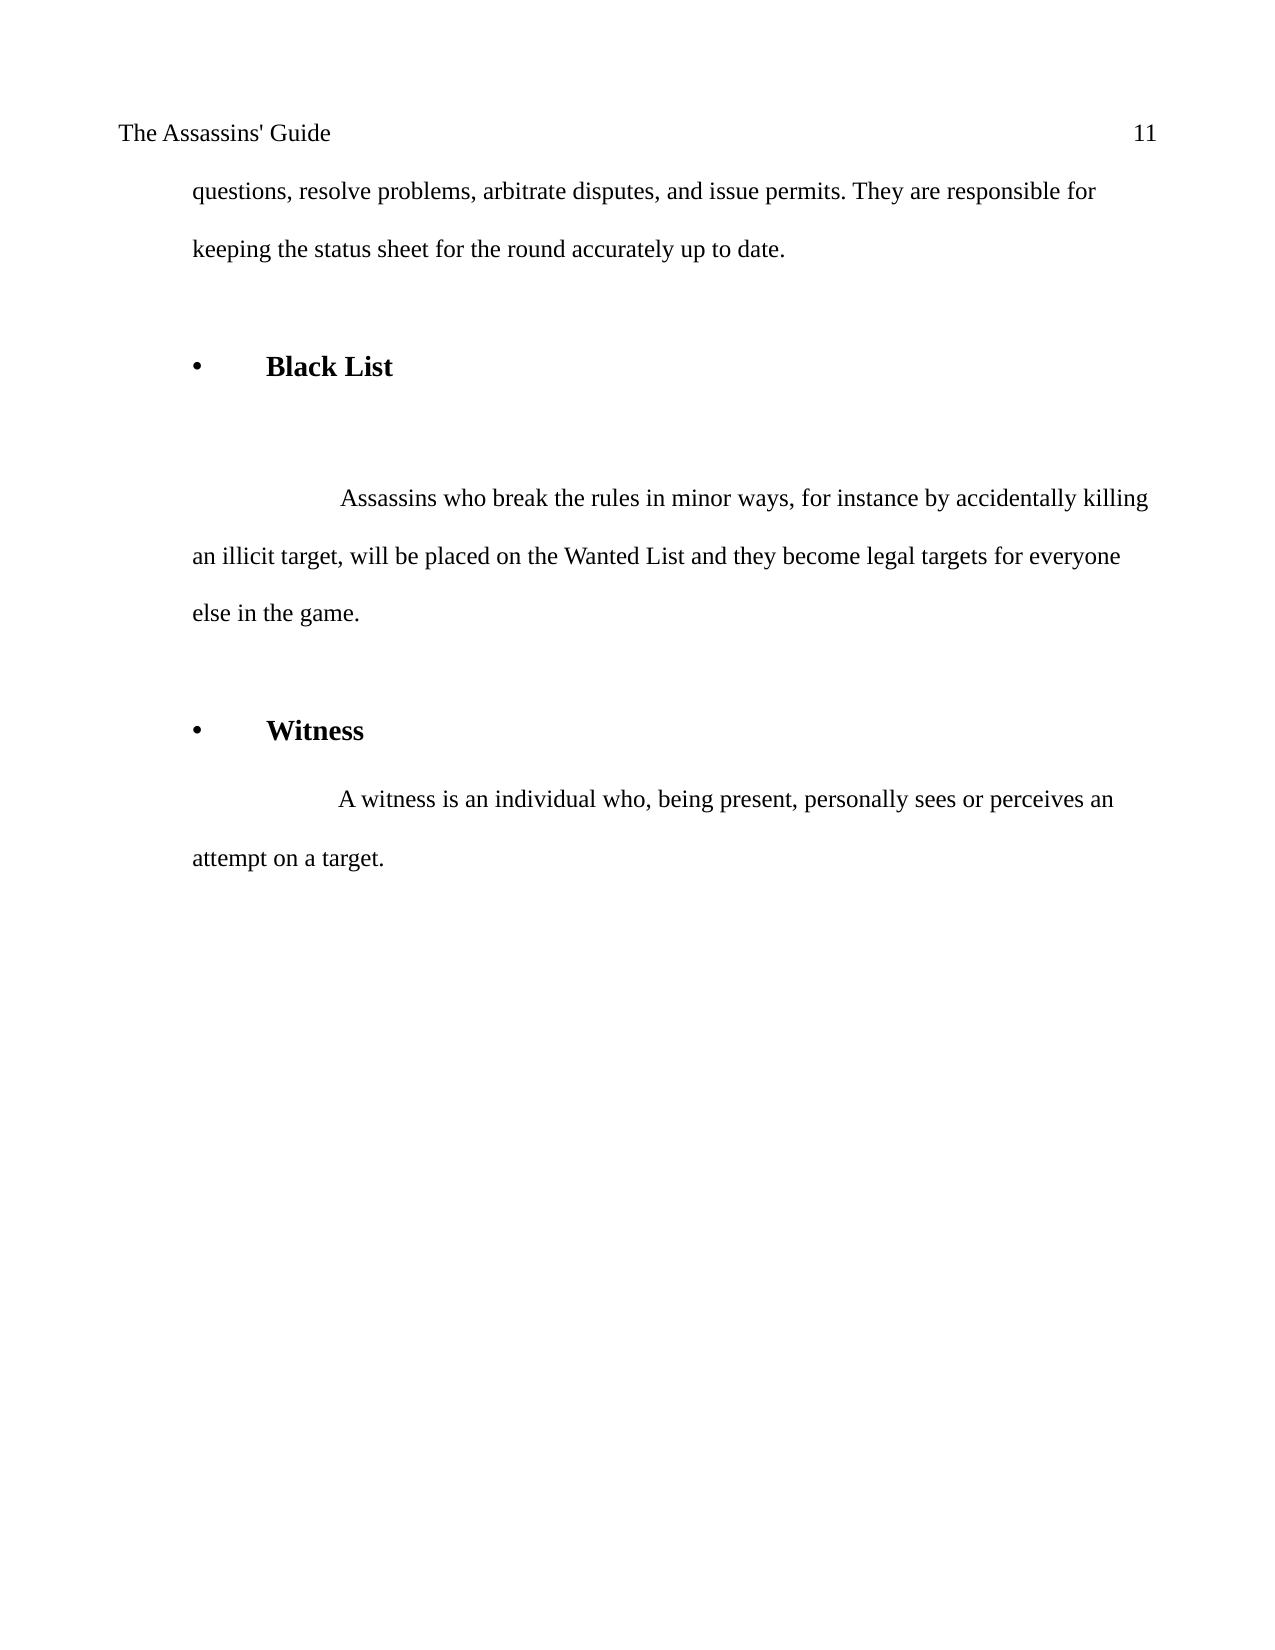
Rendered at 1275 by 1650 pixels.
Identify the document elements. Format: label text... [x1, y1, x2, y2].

list questions, resolve problems, arbitrate disputes, and issue permits. They are responsible for keeping the status sheet for the round accurately up to date. [192, 176, 1157, 263]
list A witness is an individual who, being present, personally sees or perceives an attempt on a target. [192, 781, 1157, 872]
list Witness [192, 713, 1157, 747]
list Assassins who break the rules in minor ways, for instance by accidentally killing an illicit target, will be placed on the Wanted List and they become legal targets for everyone else in the game. [192, 483, 1157, 627]
list Black List [192, 349, 1157, 382]
